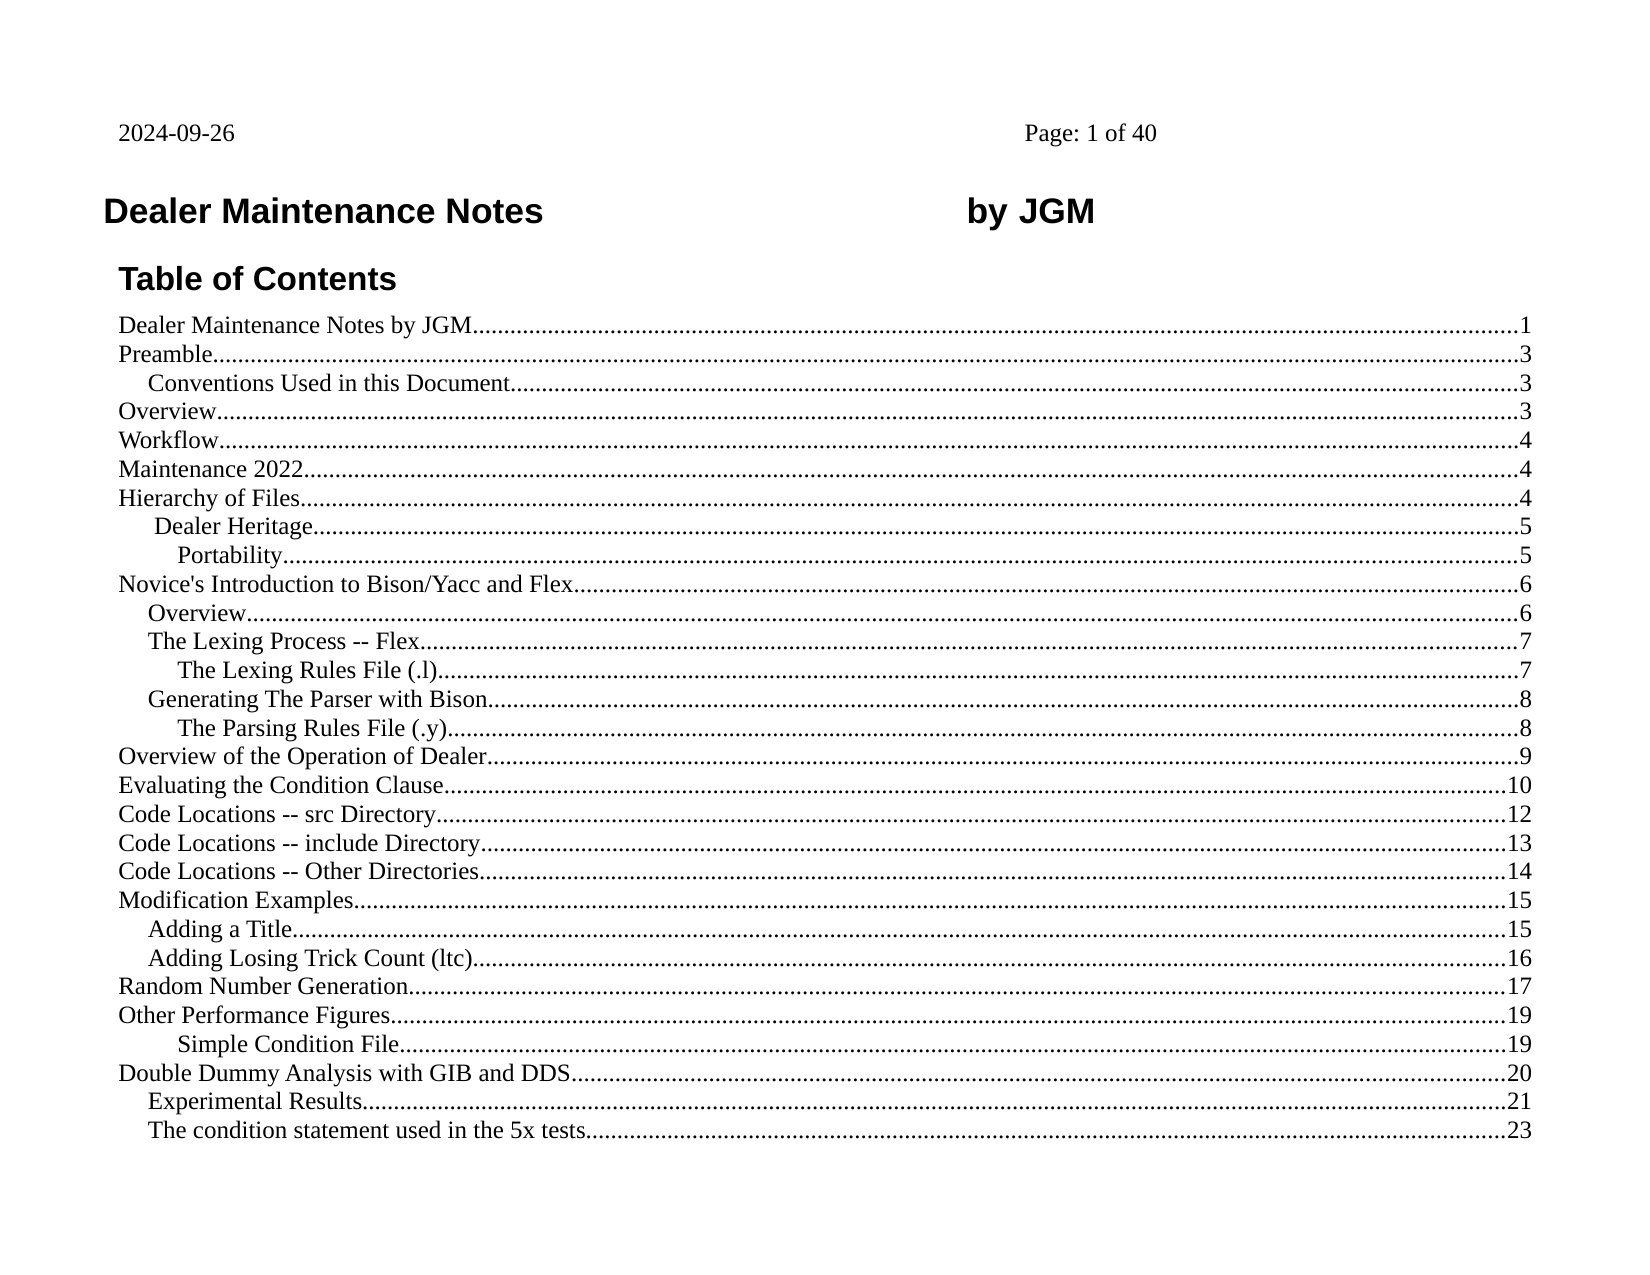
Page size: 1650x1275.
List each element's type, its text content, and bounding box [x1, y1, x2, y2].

text Double Dummy Analysis with GIB and DDS 20 [118, 1058, 1532, 1086]
text Evaluating the Condition Clause 10 [118, 770, 1532, 799]
text The Lexing Rules File (.l) 7 [177, 655, 1532, 684]
subtitle Table of Contents [118, 259, 1532, 298]
text Other Performance Figures 19 [118, 1000, 1532, 1029]
text Adding a Title. 15 [148, 914, 1532, 943]
subtitle Dealer Maintenance Notes by JGM [103, 190, 1532, 231]
text Hierarchy of Files 4 [118, 483, 1532, 511]
text Modification Examples 15 [118, 885, 1532, 914]
text Overview of the Operation of Dealer 9 [118, 741, 1532, 770]
text The Lexing Process -- Flex 7 [148, 626, 1532, 655]
text Dealer Heritage 5 [148, 511, 1532, 540]
text Random Number Generation 17 [118, 971, 1532, 1000]
text Code Locations -- include Directory 13 [118, 828, 1532, 856]
text Code Locations -- src Directory 12 [118, 799, 1532, 828]
text Conventions Used in this Document 3 [148, 368, 1532, 396]
text Overview 6 [148, 598, 1532, 626]
text The Parsing Rules File (.y) 8 [177, 713, 1532, 741]
text The condition statement used in the 5x tests 23 [148, 1115, 1532, 1144]
text Portability 5 [177, 540, 1532, 569]
text Overview 3 [118, 396, 1532, 425]
text Code Locations -- Other Directories 14 [118, 856, 1532, 885]
text Novice's Introduction to Bison/Yacc and Flex 6 [118, 569, 1532, 598]
text Generating The Parser with Bison 8 [148, 684, 1532, 713]
text Adding Losing Trick Count (ltc) 16 [148, 943, 1532, 971]
text Maintenance 2022 4 [118, 454, 1532, 483]
text Preamble 3 [118, 339, 1532, 368]
text Dealer Maintenance Notes by JGM 1 [118, 310, 1532, 339]
text Simple Condition File 19 [177, 1029, 1532, 1058]
text Workflow 4 [118, 425, 1532, 454]
text Experimental Results. 21 [148, 1086, 1532, 1115]
